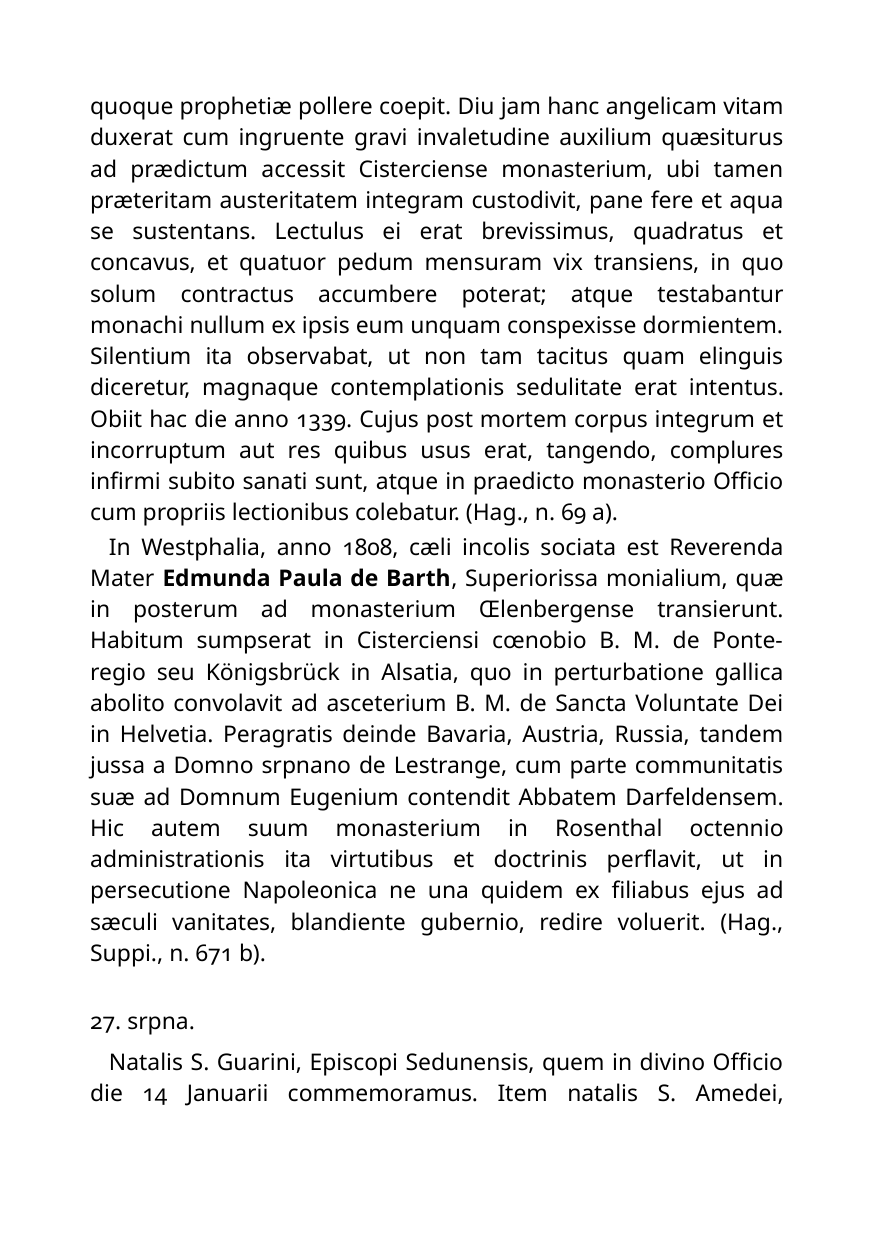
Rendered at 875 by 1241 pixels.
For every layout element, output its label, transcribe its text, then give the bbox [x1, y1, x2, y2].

text In Westphalia, anno 1808, cæli incolis sociata est Reverenda Mater Edmunda Paula de Barth, Superiorissa monialium, quæ in posterum ad monasterium Œlenbergense transierunt. Habitum sumpserat in Cisterciensi cœnobio B. M. de Ponte-regio seu Königsbrück in Alsatia, quo in perturbatione gallica abolito convolavit ad asceterium B. M. de Sancta Voluntate Dei in Helvetia. Peragratis deinde Bavaria, Austria, Russia, tandem jussa a Domno srpnano de Lestrange, cum parte communitatis suæ ad Domnum Eugenium contendit Abbatem Darfeldensem. Hic autem suum monasterium in Rosenthal octennio administrationis ita virtutibus et doctrinis perflavit, ut in persecutione Napoleonica ne una quidem ex filiabus ejus ad sæculi vanitates, blandiente gubernio, redire voluerit. (Hag., Suppi., n. 671 b). [90, 531, 784, 968]
text quoque prophetiæ pollere coepit. Diu jam hanc angelicam vitam duxerat cum ingruente gravi invaletudine auxilium quæsiturus ad prædictum accessit Cisterciense monasterium, ubi tamen præteritam austeritatem integram custodivit, pane fere et aqua se sustentans. Lectulus ei erat brevissimus, quadratus et concavus, et quatuor pedum men­suram vix transiens, in quo solum contractus accumbere poterat; atque testabantur monachi nullum ex ipsis eum unquam conspexisse dormientem. Silentium ita observabat, ut non tam tacitus quam elinguis diceretur, magnaque con­templationis sedulitate erat intentus. Obiit hac die anno 1339. Cujus post mortem corpus integrum et incorruptum aut res quibus usus erat, tangendo, complures infirmi subito sanati sunt, atque in praedicto monasterio Officio cum propriis lectionibus colebatur. (Hag., n. 69 a). [90, 90, 784, 527]
text Natalis S. Guarini, Episcopi Sedunensis, quem in divino Officio die 14 Januarii commemoramus. Item natalis S. Amedei, [90, 1046, 784, 1108]
text 27. srpna. [90, 1005, 784, 1037]
